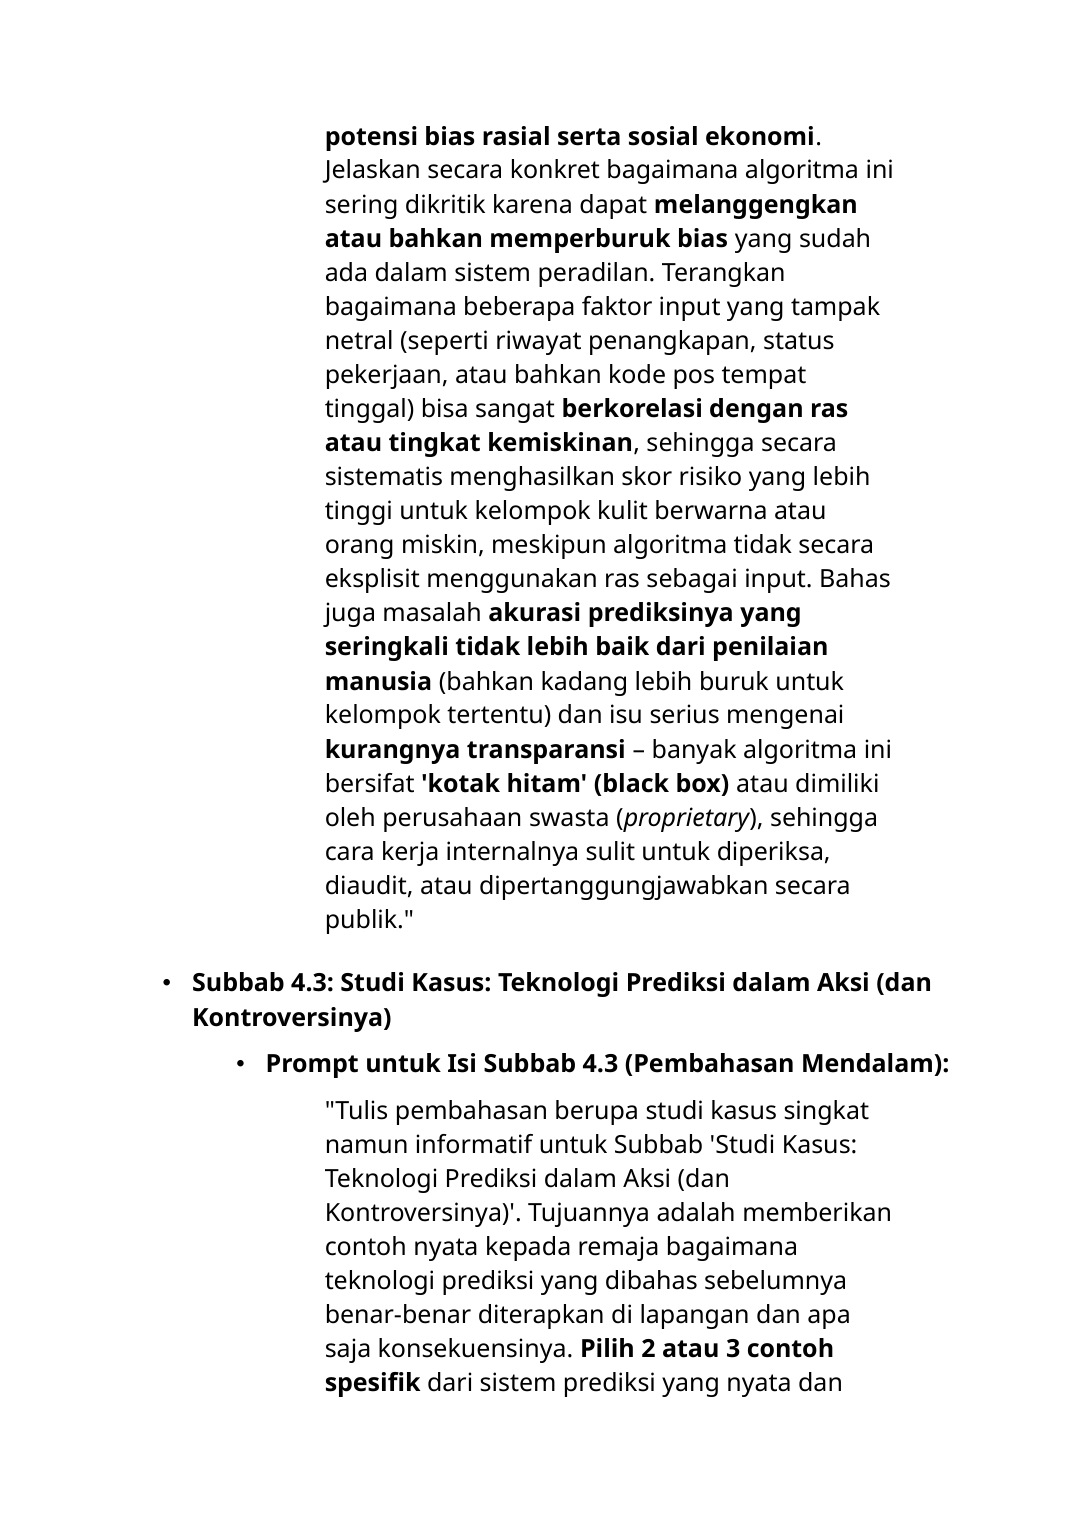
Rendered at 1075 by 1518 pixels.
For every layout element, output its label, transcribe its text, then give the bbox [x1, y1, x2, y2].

list potensi bias rasial serta sosial ekonomi. Jelaskan secara konkret bagaimana algoritma ini sering dikritik karena dapat melanggengkan atau bahkan memperburuk bias yang sudah ada dalam sistem peradilan. Terangkan bagaimana beberapa faktor input yang tampak netral (seperti riwayat penangkapan, status pekerjaan, atau bahkan kode pos tempat tinggal) bisa sangat berkorelasi dengan ras atau tingkat kemiskinan, sehingga secara sistematis menghasilkan skor risiko yang lebih tinggi untuk kelompok kulit berwarna atau orang miskin, meskipun algoritma tidak secara eksplisit menggunakan ras sebagai input. Bahas juga masalah akurasi prediksinya yang seringkali tidak lebih baik dari penilaian manusia (bahkan kadang lebih buruk untuk kelompok tertentu) dan isu serius mengenai kurangnya transparansi – banyak algoritma ini bersifat 'kotak hitam' (black box) atau dimiliki oleh perusahaan swasta (proprietary), sehingga cara kerja internalnya sulit untuk diperiksa, diaudit, atau dipertanggungjawabkan secara publik." [295, 118, 898, 936]
list "Tulis pembahasan berupa studi kasus singkat namun informatif untuk Subbab 'Studi Kasus: Teknologi Prediksi dalam Aksi (dan Kontroversinya)'. Tujuannya adalah memberikan contoh nyata kepada remaja bagaimana teknologi prediksi yang dibahas sebelumnya benar-benar diterapkan di lapangan dan apa saja konsekuensinya. Pilih 2 atau 3 contoh spesifik dari sistem prediksi yang nyata dan [295, 1092, 898, 1399]
list Prompt untuk Isi Subbab 4.3 (Pembahasan Mendalam): [236, 1046, 957, 1080]
list Subbab 4.3: Studi Kasus: Teknologi Prediksi dalam Aksi (dan Kontroversinya) [162, 965, 957, 1033]
